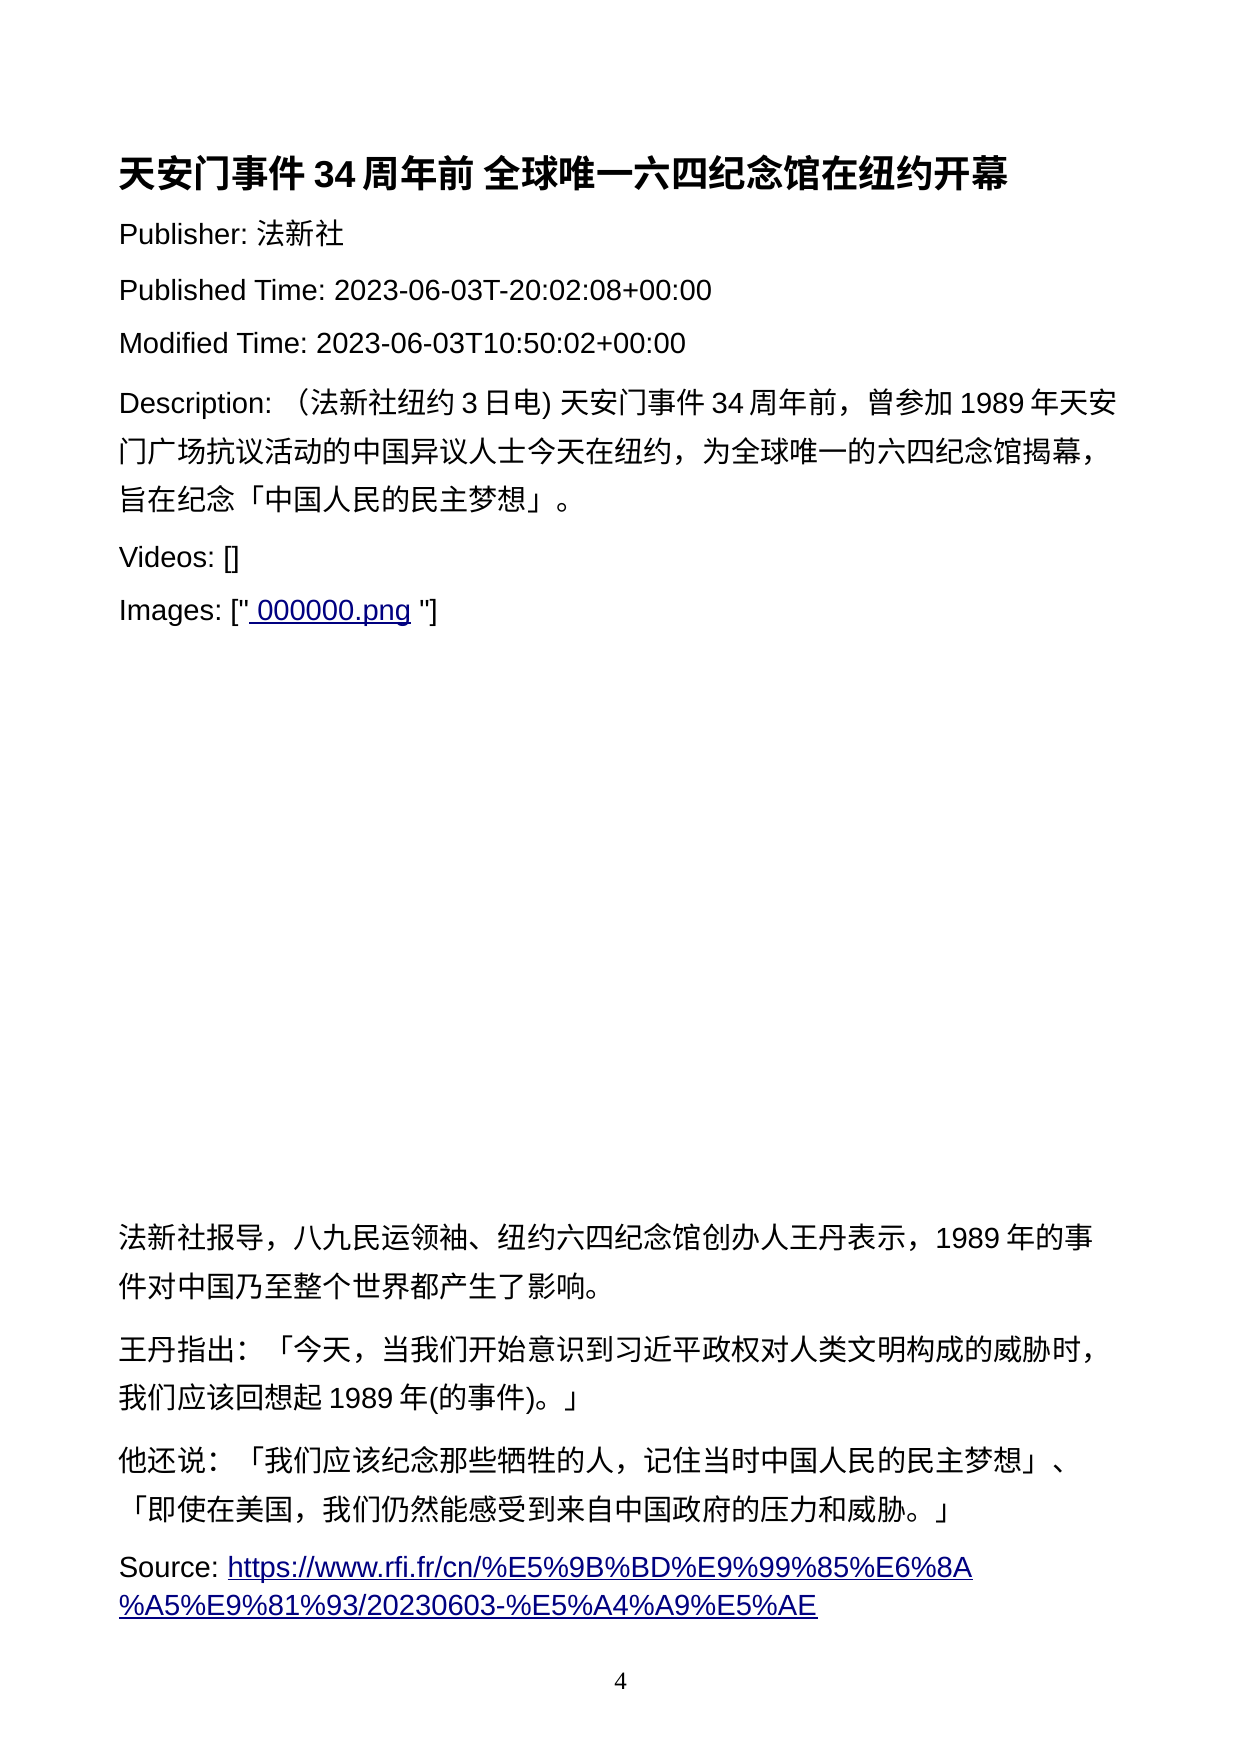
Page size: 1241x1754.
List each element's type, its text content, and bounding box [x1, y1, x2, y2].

text Published Time: 2023-06-03T-20:02:08+00:00 [118, 273, 1122, 307]
text Modified Time: 2023-06-03T10:50:02+00:00 [118, 327, 1122, 360]
text Source: https://www.rfi.fr/cn/%E5%9B%BD%E9%99%85%E6%8A%A5%E9%81%93/20230603-%E5%A4%A9%E5%AE [118, 1549, 1122, 1622]
text Images: [" 000000.png "] [118, 593, 1122, 627]
subtitle 天安门事件34周年前 全球唯一六四纪念馆在纽约开幕 [118, 143, 1122, 198]
text 他还说：「我们应该纪念那些牺牲的人，记住当时中国人民的民主梦想」、「即使在美国，我们仍然能感受到来自中国政府的压力和威胁。」 [118, 1438, 1122, 1529]
text 法新社报导，八九民运领袖、纽约六四纪念馆创办人王丹表示，1989年的事件对中国乃至整个世界都产生了影响。 [118, 1214, 1122, 1305]
text Publisher: 法新社 [118, 210, 1122, 253]
text Videos: [] [118, 540, 1122, 573]
text Description: （法新社纽约3日电) 天安门事件34周年前，曾参加1989年天安门广场抗议活动的中国异议人士今天在纽约，为全球唯一的六四纪念馆揭幕，旨在纪念「中国人民的民主梦想」。 [118, 380, 1122, 519]
text 王丹指出：「今天，当我们开始意识到习近平政权对人类文明构成的威胁时，我们应该回想起1989年(的事件)。」 [118, 1326, 1122, 1417]
